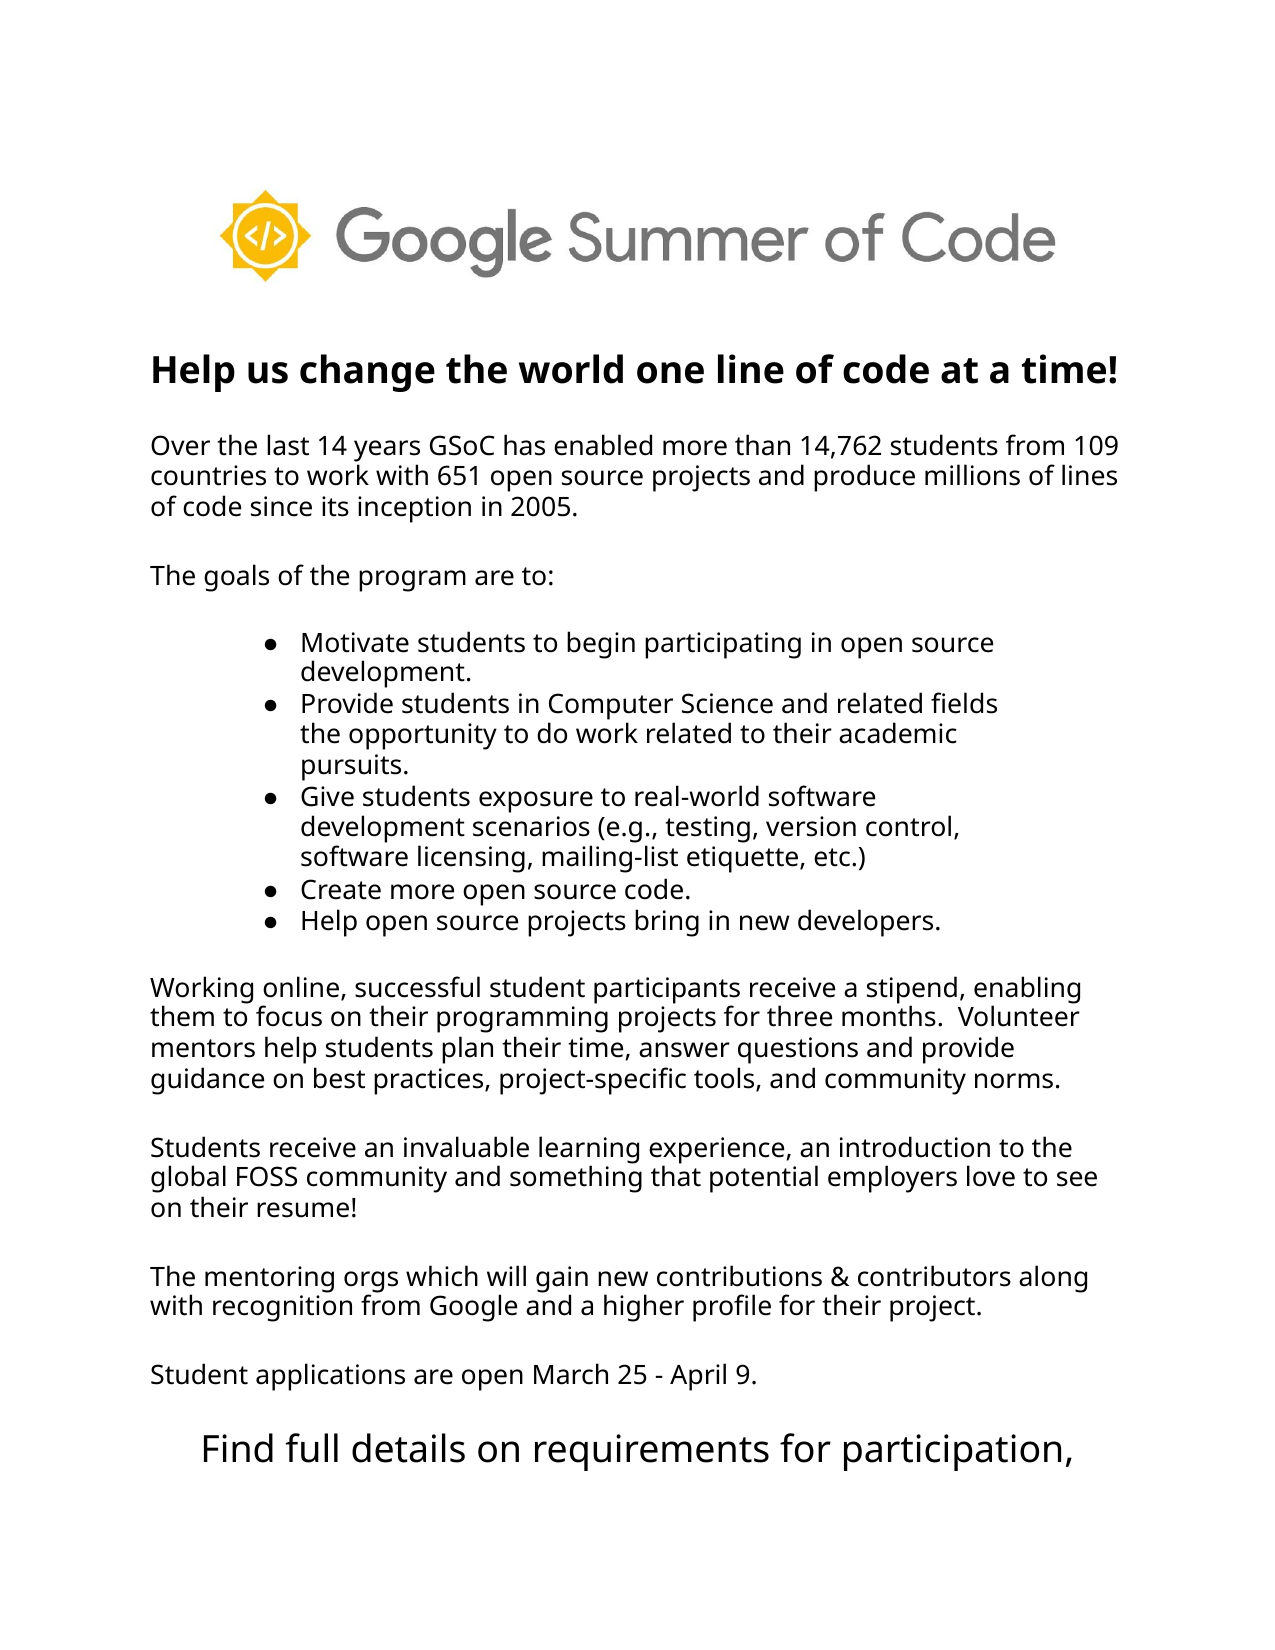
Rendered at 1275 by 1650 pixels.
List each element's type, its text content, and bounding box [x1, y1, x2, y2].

picture [153, 119, 1122, 352]
text Over the last 14 years GSoC has enabled more than 14,762 students from 109 countries to work with 651 open source projects and produce millions of lines of code since its inception in 2005. [150, 431, 1125, 524]
list Motivate students to begin participating in open source development. [262, 627, 1162, 689]
text Student applications are open March 25 - April 9. [150, 1360, 1125, 1391]
text Working online, successful student participants receive a stipend, enabling them to focus on their programming projects for three months. Volunteer mentors help students plan their time, answer questions and provide guidance on best practices, project-specific tools, and community norms. [150, 973, 1125, 1096]
list Help open source projects bring in new developers. [262, 906, 1162, 936]
text The goals of the program are to: [150, 560, 1125, 591]
text Help us change the world one line of code at a time! [150, 120, 1125, 395]
list Give students exposure to real-world software development scenarios (e.g., testing, version control, software licensing, mailing-list etiquette, etc.) [262, 782, 1162, 875]
text The mentoring orgs which will gain new contributions & contributors along with recognition from Google and a higher profile for their project. [150, 1262, 1125, 1323]
list Create more open source code. [262, 875, 1162, 906]
text Find full details on requirements for participation, [150, 1428, 1125, 1471]
list Provide students in Computer Science and related fields the opportunity to do work related to their academic pursuits. [262, 689, 1162, 782]
text Students receive an invaluable learning experience, an introduction to the global FOSS community and something that potential employers love to see on their resume! [150, 1133, 1125, 1225]
